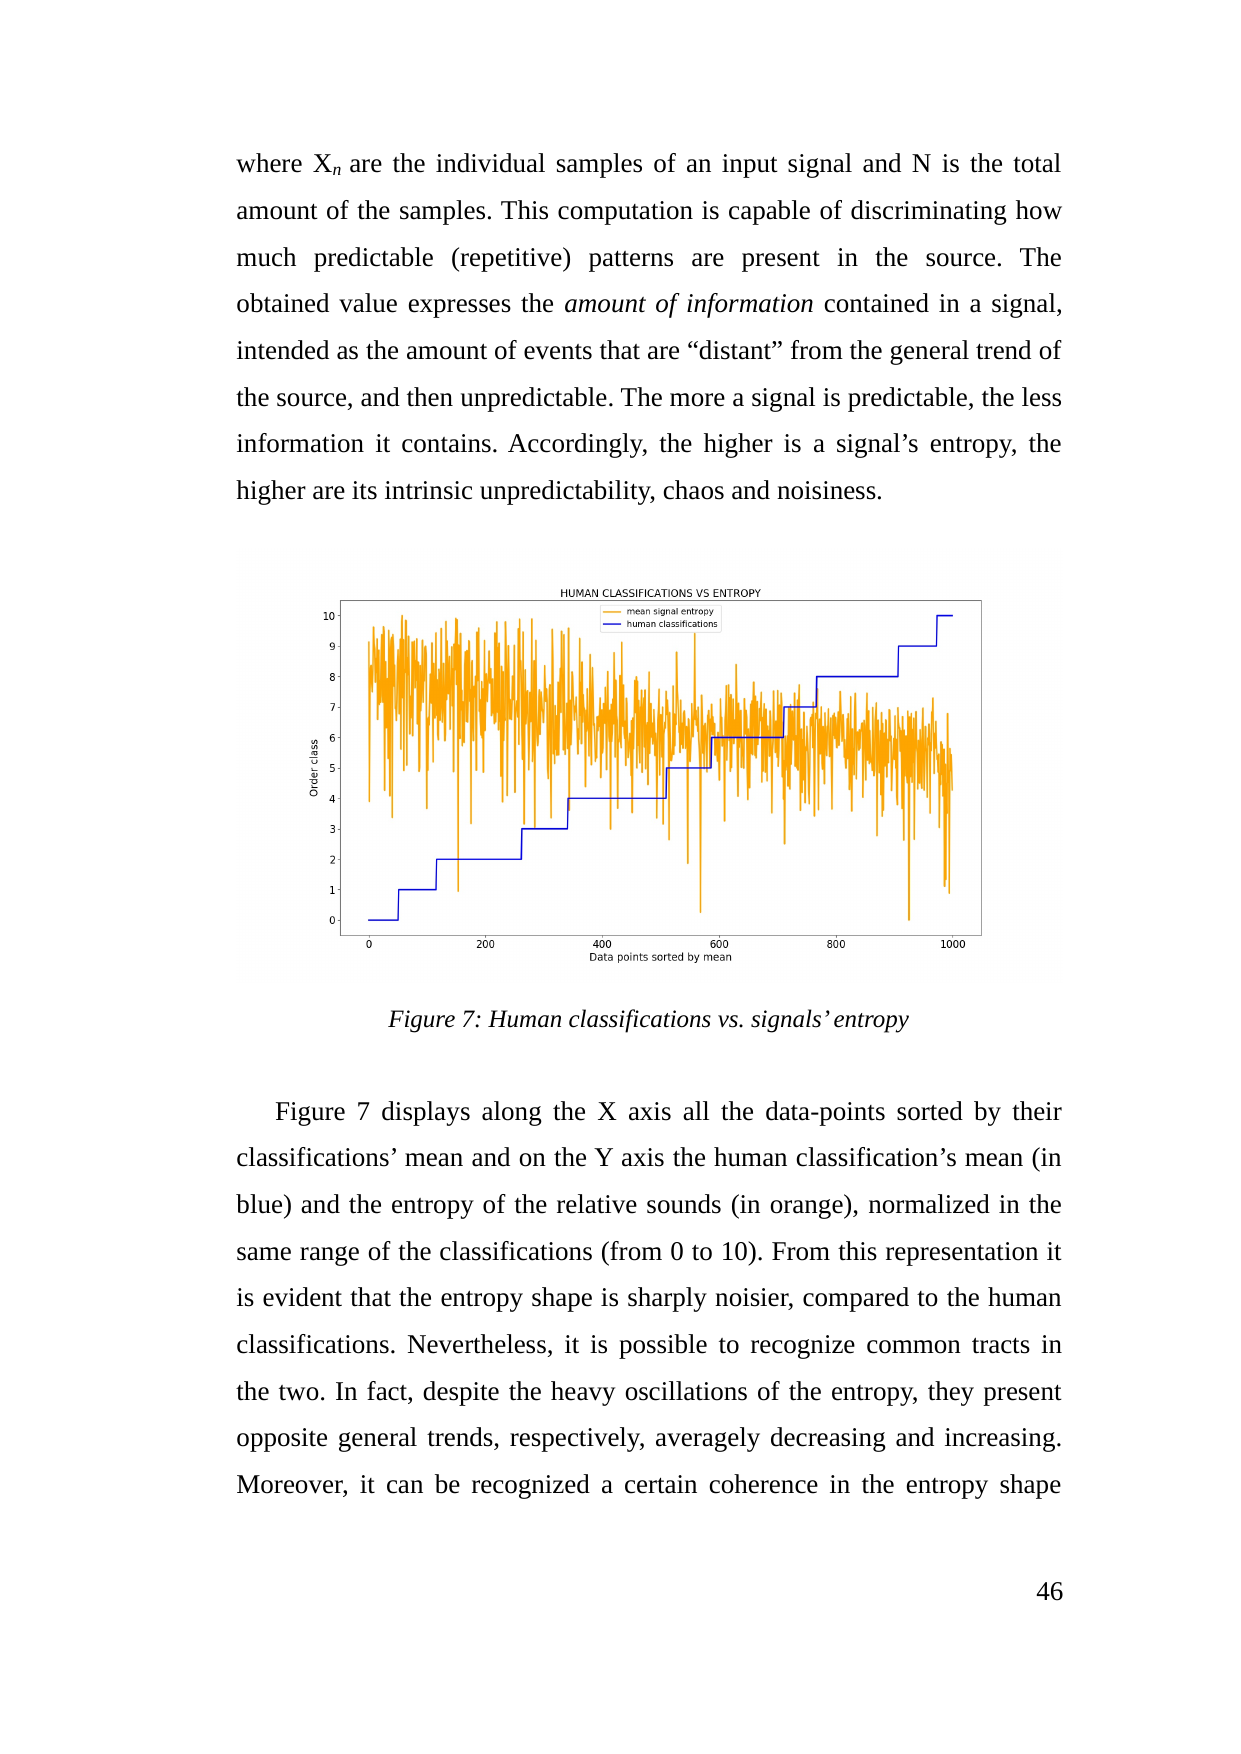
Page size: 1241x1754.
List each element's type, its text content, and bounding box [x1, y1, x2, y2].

text Figure 7 displays along the X axis all the data-points sorted by their classifications’ mean and on the Y axis the human classification’s mean (in blue) and the entropy of the relative sounds (in orange), normalized in the same range of the classifications (from 0 to 10). From this representation it is evident that the entropy shape is sharply noisier, compared to the human classifications. Nevertheless, it is possible to recognize common tracts in the two. In fact, despite the heavy oscillations of the entropy, they present opposite general trends, respectively, averagely decreasing and increasing. Moreover, it can be recognized a certain coherence in the entropy shape [236, 1095, 1063, 1499]
picture [236, 548, 1063, 983]
text Figure 7: Human classifications vs. signals’ entropy [236, 983, 1063, 1033]
text where Xn are the individual samples of an input signal and N is the total amount of the samples. This computation is capable of discriminating how much predictable (repetitive) patterns are present in the source. The obtained value expresses the amount of information contained in a signal, intended as the amount of events that are “distant” from the general trend of the source, and then unpredictable. The more a signal is predictable, the less information it contains. Accordingly, the higher is a signal’s entropy, the higher are its intrinsic unpredictability, chaos and noisiness. [236, 148, 1063, 505]
